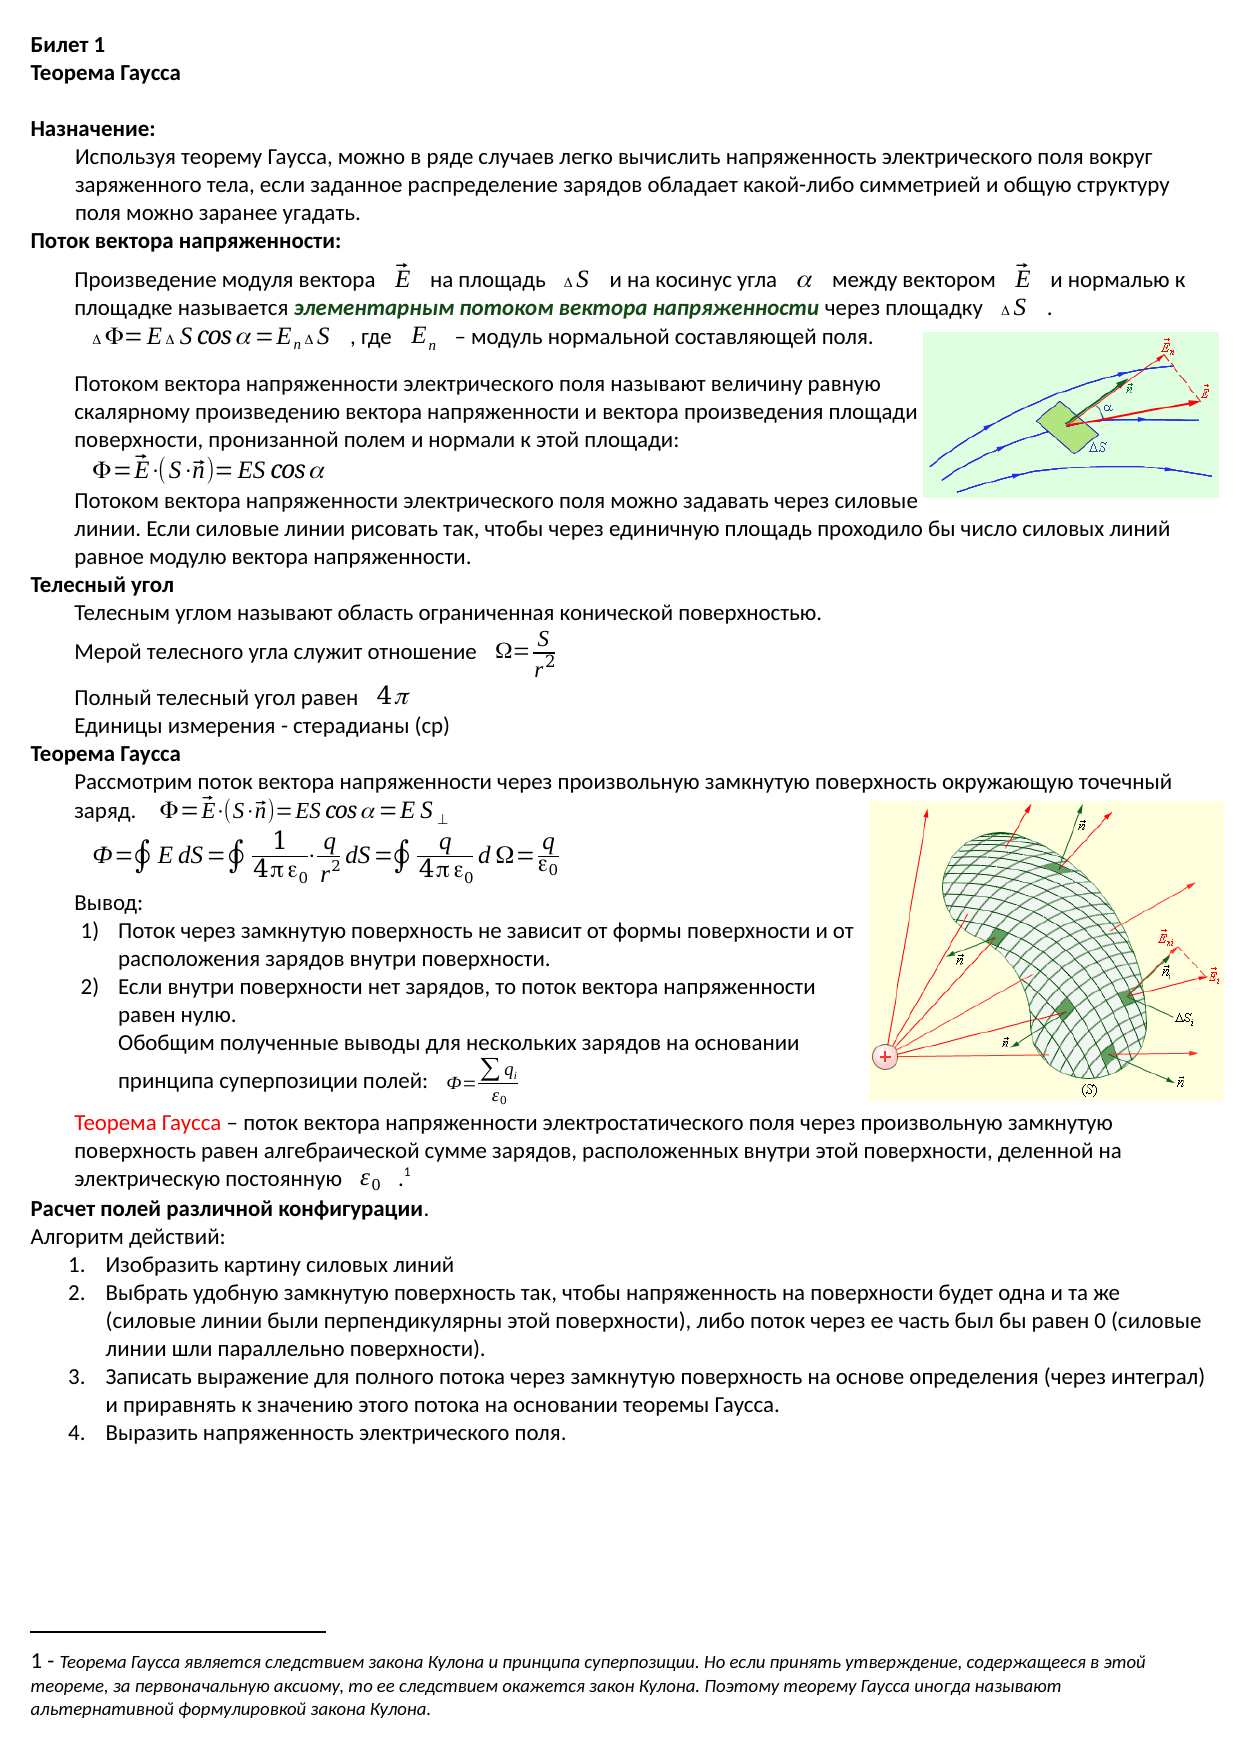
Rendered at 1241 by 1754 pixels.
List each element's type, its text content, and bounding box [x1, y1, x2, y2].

text Потоком вектора напряженности электрического поля называют величину равную скалярному произведению вектора напряженности и вектора произведения площади поверхности, пронизанной полем и нормали к этой площади: [74, 369, 923, 486]
text Алгоритм действий: [30, 1222, 1211, 1250]
text Теорема Гаусса [30, 58, 1211, 86]
text Билет 1 [30, 30, 1211, 58]
text Теорема Гаусса [30, 739, 1211, 767]
text Единицы измерения - стерадианы (ср) [74, 711, 1211, 739]
text Мерой телесного угла служит отношение [74, 626, 1211, 683]
picture [869, 801, 1224, 1101]
list Выразить напряженность электрического поля. [68, 1418, 1211, 1446]
text Теорема Гаусса – поток вектора напряженности электростатического поля через произвольную замкнутую поверхность равен алгебраической сумме зарядов, расположенных внутри этой поверхности, деленной на электрическую постоянную. [74, 1108, 1211, 1194]
text Произведение модуля векторана площадьи на косинус угламежду вектороми нормалью к площадке называется элементарным потоком вектора напряженности через площадку., где– модуль нормальной составляющей поля. [74, 262, 1211, 353]
text Расчет полей различной конфигурации. [30, 1194, 1211, 1222]
text Обобщим полученные выводы для нескольких зарядов на основании принципа суперпозиции полей: [118, 1028, 1211, 1108]
text Телесным углом называют область ограниченная конической поверхностью. [74, 598, 1211, 626]
picture [923, 332, 1219, 498]
text Потоком вектора напряженности электрического поля можно задавать через силовые линии. Если силовые линии рисовать так, чтобы через единичную площадь проходило бы число силовых линий равное модулю вектора напряженности. [74, 486, 1211, 570]
list Поток через замкнутую поверхность не зависит от формы поверхности и от расположения зарядов внутри поверхности. [80, 916, 869, 972]
text Телесный угол [30, 570, 1211, 598]
text Вывод: [74, 888, 869, 916]
text Рассмотрим поток вектора напряженности через произвольную замкнутую поверхность окружающую точечный заряд. [74, 767, 1211, 827]
text - Теорема Гаусса является следствием закона Кулона и принципа суперпозиции. Но если принять утверждение, содержащееся в этой теореме, за первоначальную аксиому, то ее следствием окажется закон Кулона. Поэтому теорему Гаусса иногда называют альтернативной формулировкой закона Кулона. [30, 1646, 1211, 1720]
text Полный телесный угол равен [74, 683, 1211, 711]
list Записать выражение для полного потока через замкнутую поверхность на основе определения (через интеграл) и приравнять к значению этого потока на основании теоремы Гаусса. [68, 1362, 1211, 1418]
text Используя теорему Гаусса, можно в ряде случаев легко вычислить напряженность электрического поля вокруг заряженного тела, если заданное распределение зарядов обладает какой-либо симметрией и общую структуру поля можно заранее угадать. [75, 142, 1211, 226]
list Выбрать удобную замкнутую поверхность так, чтобы напряженность на поверхности будет одна и та же (силовые линии были перпендикулярны этой поверхности), либо поток через ее часть был бы равен 0 (силовые линии шли параллельно поверхности). [68, 1278, 1211, 1362]
text Поток вектора напряженности: [30, 226, 1211, 254]
list Если внутри поверхности нет зарядов, то поток вектора напряженности равен нулю. [80, 972, 869, 1028]
text Назначение: [30, 114, 1211, 142]
list Изобразить картину силовых линий [68, 1250, 1211, 1278]
